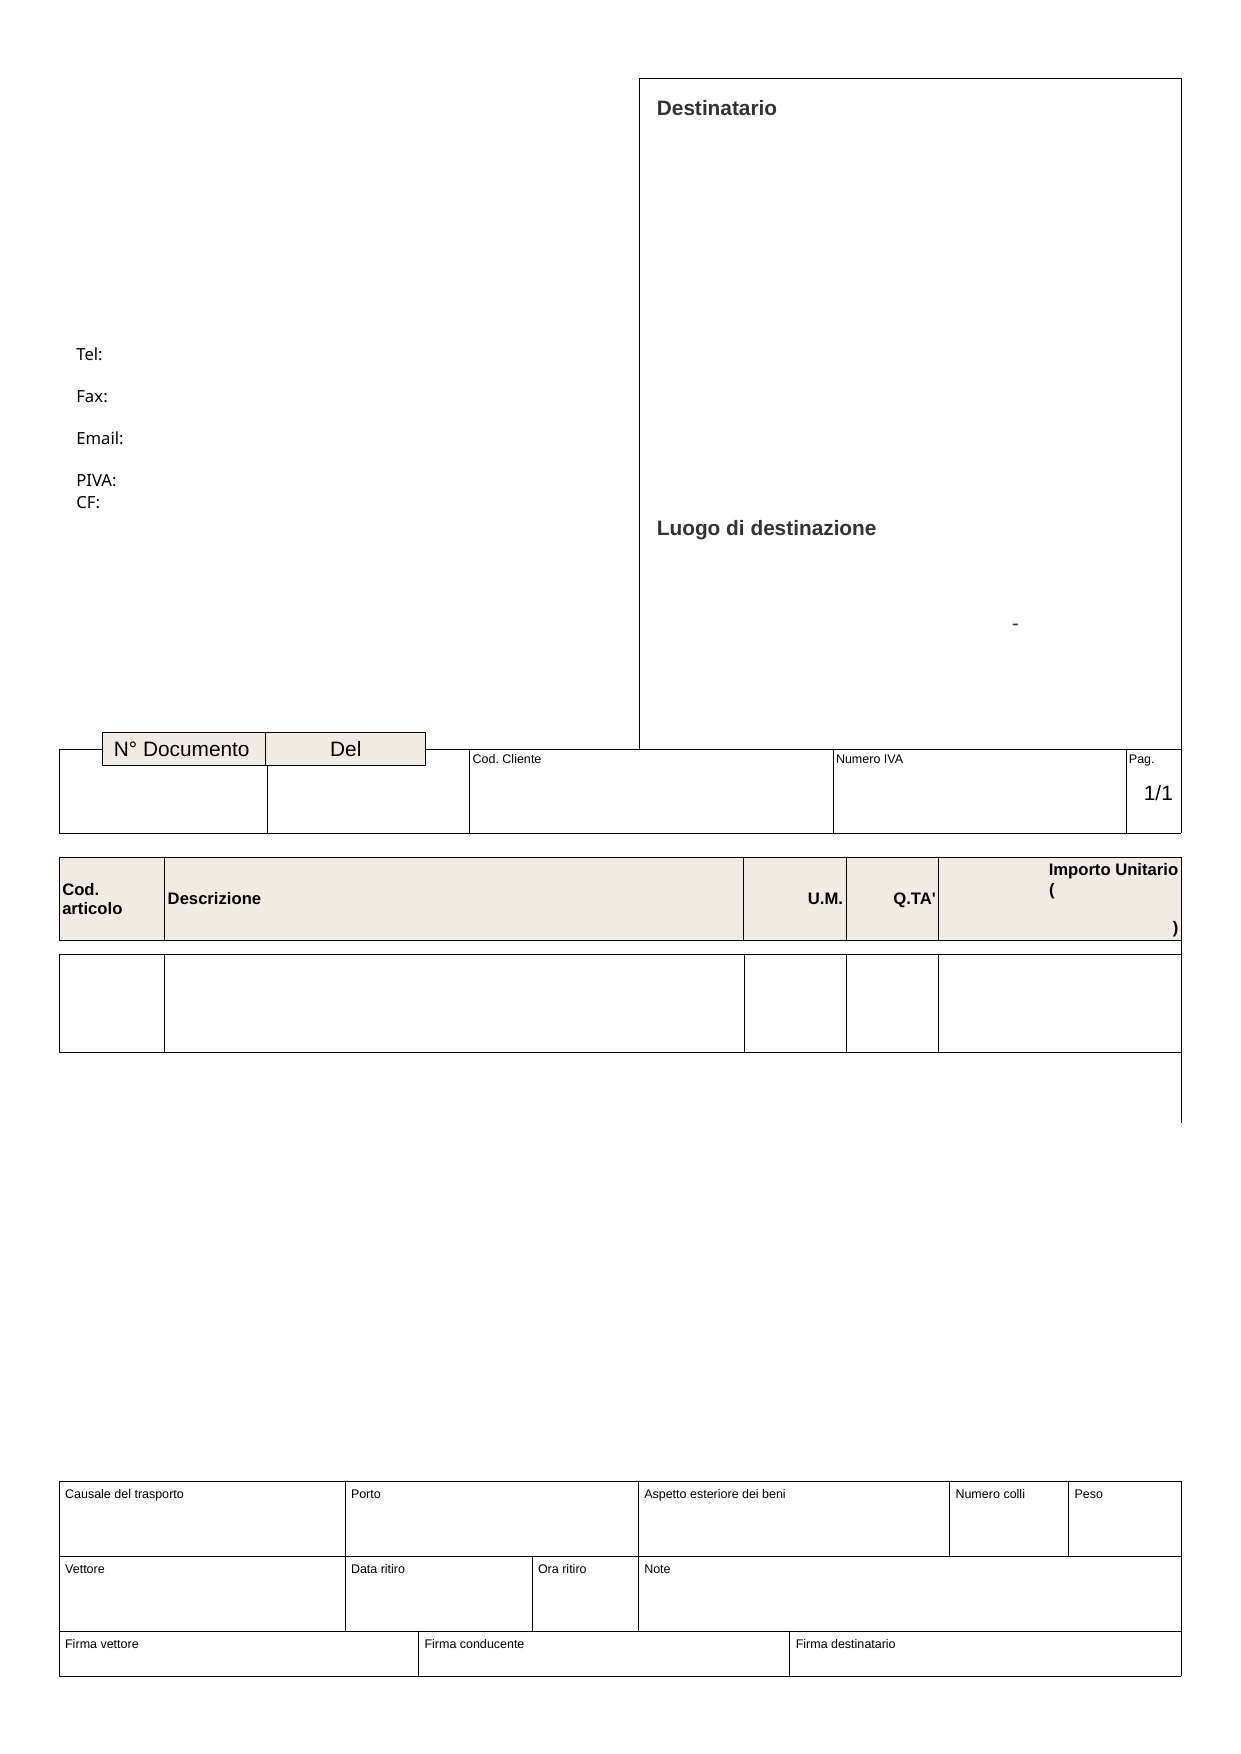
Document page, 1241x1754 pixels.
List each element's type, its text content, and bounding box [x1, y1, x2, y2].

table_header <line.product_id and formatLang(line.product_id.product_tmpl_id.list_price) or '' > [939, 955, 1181, 1052]
table_cell <for each="line in o.move_lines"> [59, 941, 1181, 954]
table_header Importo Unitario (<o.partner_id and o.partner_id.property_product_pricelist.currency_id.name or ''>) [939, 858, 1181, 940]
table_cell </for> [59, 1053, 1181, 1123]
table_header <formatLang(line.product_qty) or ''> [847, 955, 938, 1052]
table_header Q.TA' [847, 858, 938, 940]
table_header <line.product_id.code or ''> [60, 955, 164, 1052]
table_header Descrizione [165, 858, 743, 940]
table_header <line.product_uom.name or ''> [745, 955, 846, 1052]
table_header U.M. [744, 858, 846, 940]
table_header <line.product_id.name or line.name or '' > [165, 955, 744, 1052]
table_header Cod. articolo [60, 858, 164, 940]
